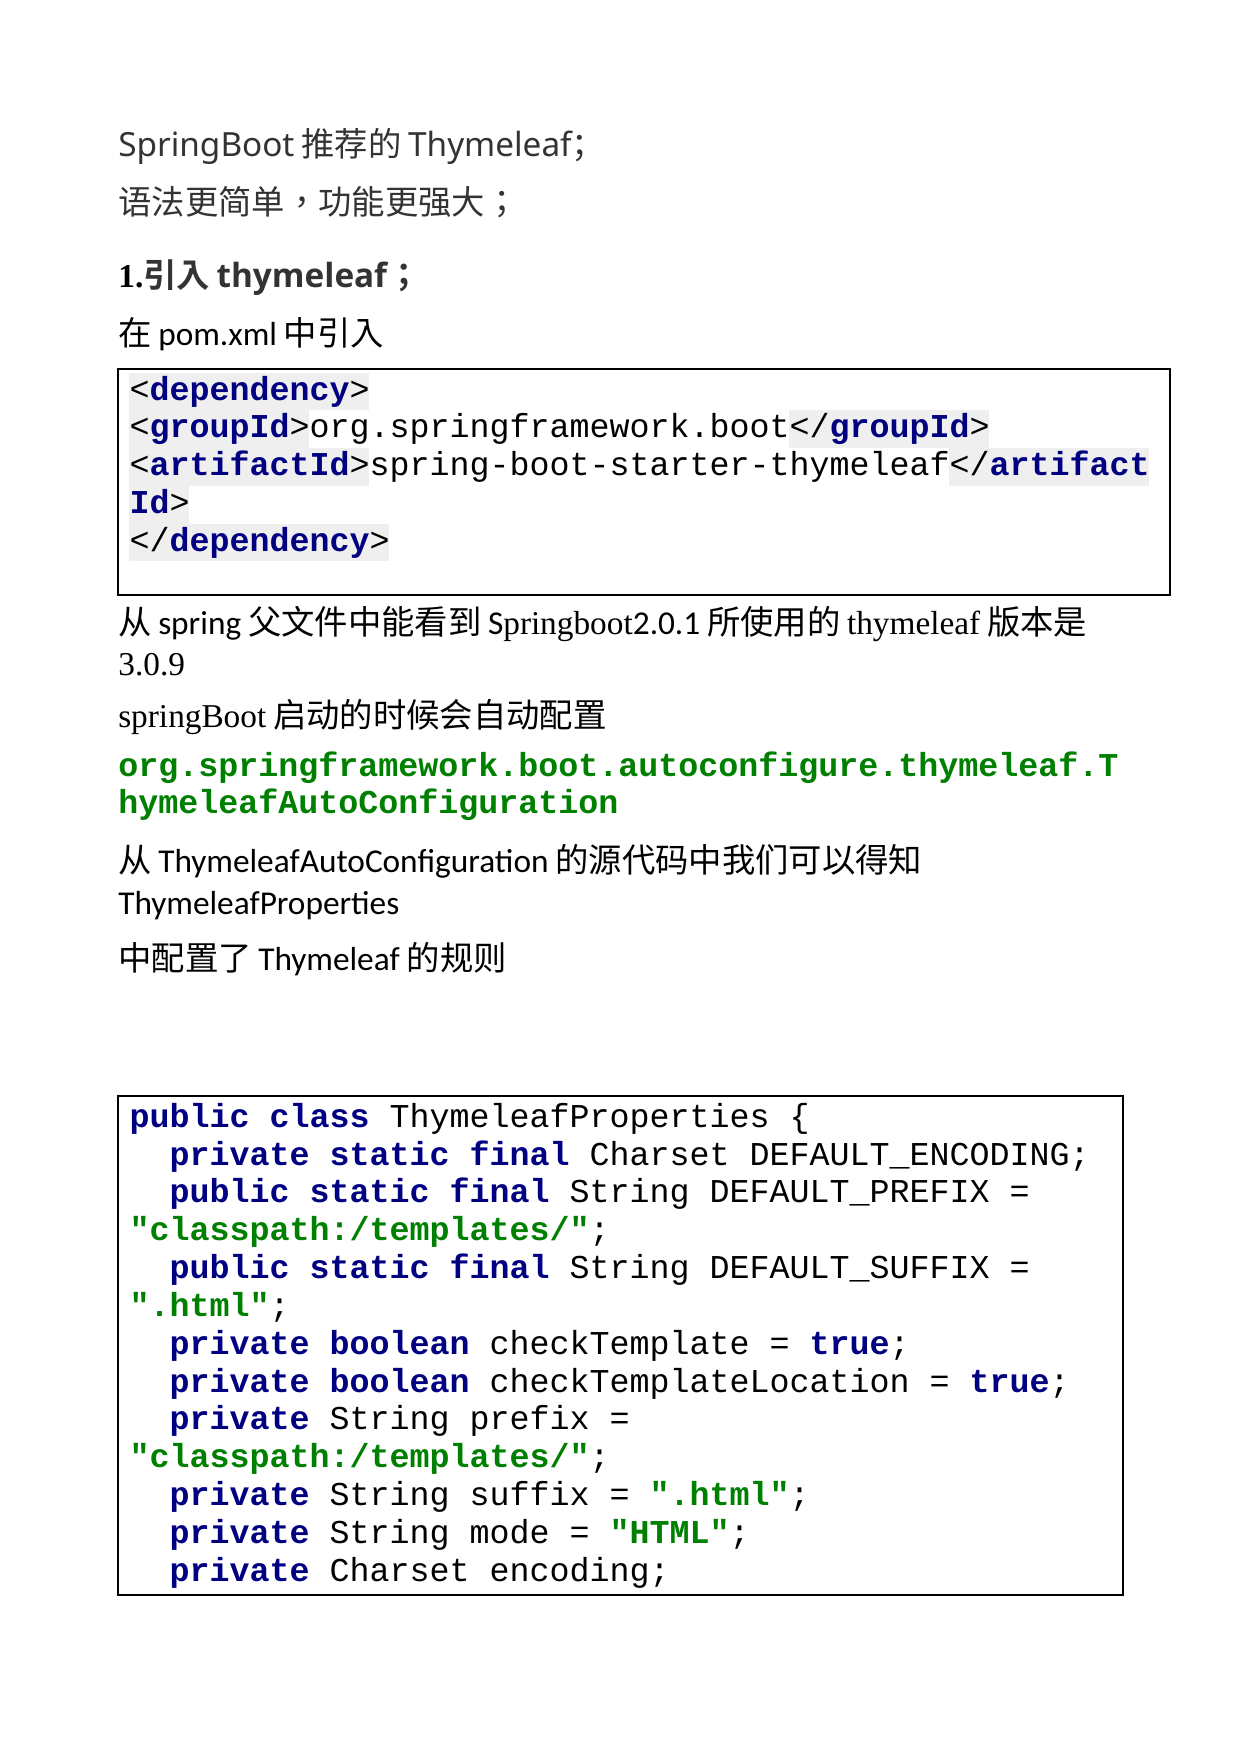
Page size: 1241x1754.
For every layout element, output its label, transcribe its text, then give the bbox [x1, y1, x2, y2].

table_header public class ThymeleafProperties { private static final Charset DEFAULT_ENCODING; public static final String DEFAULT_PREFIX = "classpath:/templates/"; public static final String DEFAULT_SUFFIX = ".html"; private boolean checkTemplate = true; private boolean checkTemplateLocation = true; private String prefix = "classpath:/templates/"; private String suffix = ".html"; private String mode = "HTML"; private Charset encoding; [119, 1097, 1122, 1594]
text 从spring父文件中能看到Springboot2.0.1所使用的thymeleaf版本是3.0.9 [118, 596, 1122, 682]
text SpringBoot推荐的Thymeleaf； [118, 118, 1122, 167]
text org.springframework.boot.autoconfigure.thymeleaf.ThymeleafAutoConfiguration [118, 748, 1122, 824]
text springBoot启动的时候会自动配置 [118, 695, 1122, 736]
subtitle 1.引入thymeleaf； [118, 252, 1122, 297]
text 从ThymeleafAutoConfiguration的源代码中我们可以得知ThymeleafProperties [118, 836, 1122, 922]
table_header <dependency> <groupId>org.springframework.boot</groupId> <artifactId>spring-boot-starter-thymeleaf</artifactId> </dependency> [119, 370, 1169, 594]
text 语法更简单，功能更强大； [118, 179, 1122, 224]
text 中配置了Thymeleaf的规则 [118, 935, 1122, 980]
text 在pom.xml中引入 [118, 309, 1122, 355]
